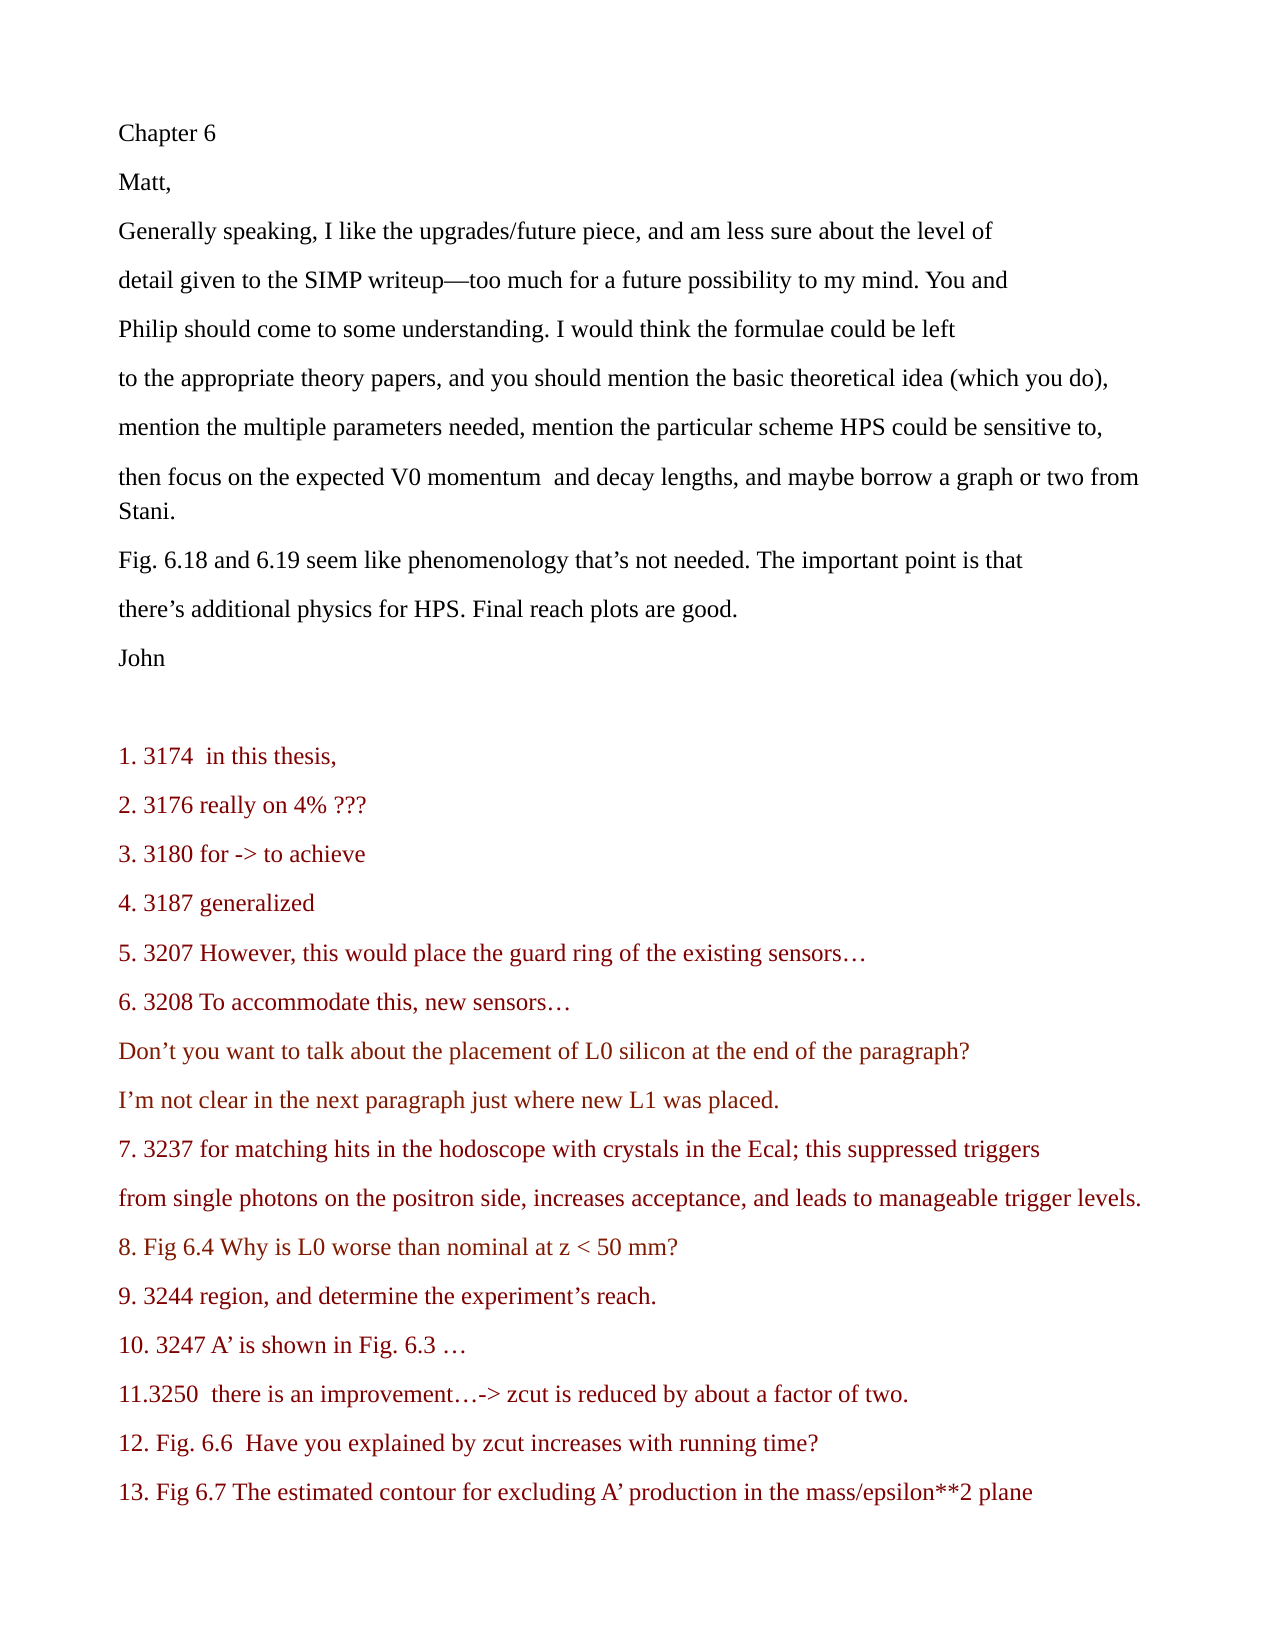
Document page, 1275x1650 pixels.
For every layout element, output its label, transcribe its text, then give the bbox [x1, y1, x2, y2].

text 11.3250 there is an improvement…-> zcut is reduced by about a factor of two. [118, 1379, 1157, 1408]
text 10. 3247 A’ is shown in Fig. 6.3 … [118, 1330, 1157, 1359]
text 1. 3174 in this thesis, [118, 741, 1157, 770]
text Fig. 6.18 and 6.19 seem like phenomenology that’s not needed. The important point is that [118, 545, 1157, 574]
text I’m not clear in the next paragraph just where new L1 was placed. [118, 1085, 1157, 1113]
text there’s additional physics for HPS. Final reach plots are good. [118, 594, 1157, 623]
text to the appropriate theory papers, and you should mention the basic theoretical idea (which you do), [118, 363, 1157, 392]
text mention the multiple parameters needed, mention the particular scheme HPS could be sensitive to, [118, 412, 1157, 441]
text 6. 3208 To accommodate this, new sensors… [118, 987, 1157, 1015]
text 7. 3237 for matching hits in the hodoscope with crystals in the Ecal; this suppressed triggers [118, 1134, 1157, 1163]
text then focus on the expected V0 momentum and decay lengths, and maybe borrow a graph or two from Stani. [118, 462, 1157, 525]
text Don’t you want to talk about the placement of L0 silicon at the end of the paragraph? [118, 1036, 1157, 1064]
text 4. 3187 generalized [118, 888, 1157, 917]
text 9. 3244 region, and determine the experiment’s reach. [118, 1281, 1157, 1310]
text 2. 3176 really on 4% ??? [118, 790, 1157, 819]
text 3. 3180 for -> to achieve [118, 839, 1157, 868]
text 8. Fig 6.4 Why is L0 worse than nominal at z < 50 mm? [118, 1232, 1157, 1261]
text Matt, [118, 167, 1157, 196]
text 13. Fig 6.7 The estimated contour for excluding A’ production in the mass/epsilon**2 plane [118, 1477, 1157, 1506]
text 5. 3207 However, this would place the guard ring of the existing sensors… [118, 938, 1157, 966]
text 12. Fig. 6.6 Have you explained by zcut increases with running time? [118, 1428, 1157, 1457]
text Chapter 6 [118, 118, 1157, 147]
text from single photons on the positron side, increases acceptance, and leads to manageable trigger levels. [118, 1183, 1157, 1212]
text detail given to the SIMP writeup—too much for a future possibility to my mind. You and [118, 265, 1157, 294]
text Philip should come to some understanding. I would think the formulae could be left [118, 314, 1157, 343]
text John [118, 643, 1157, 672]
text Generally speaking, I like the upgrades/future piece, and am less sure about the level of [118, 216, 1157, 245]
